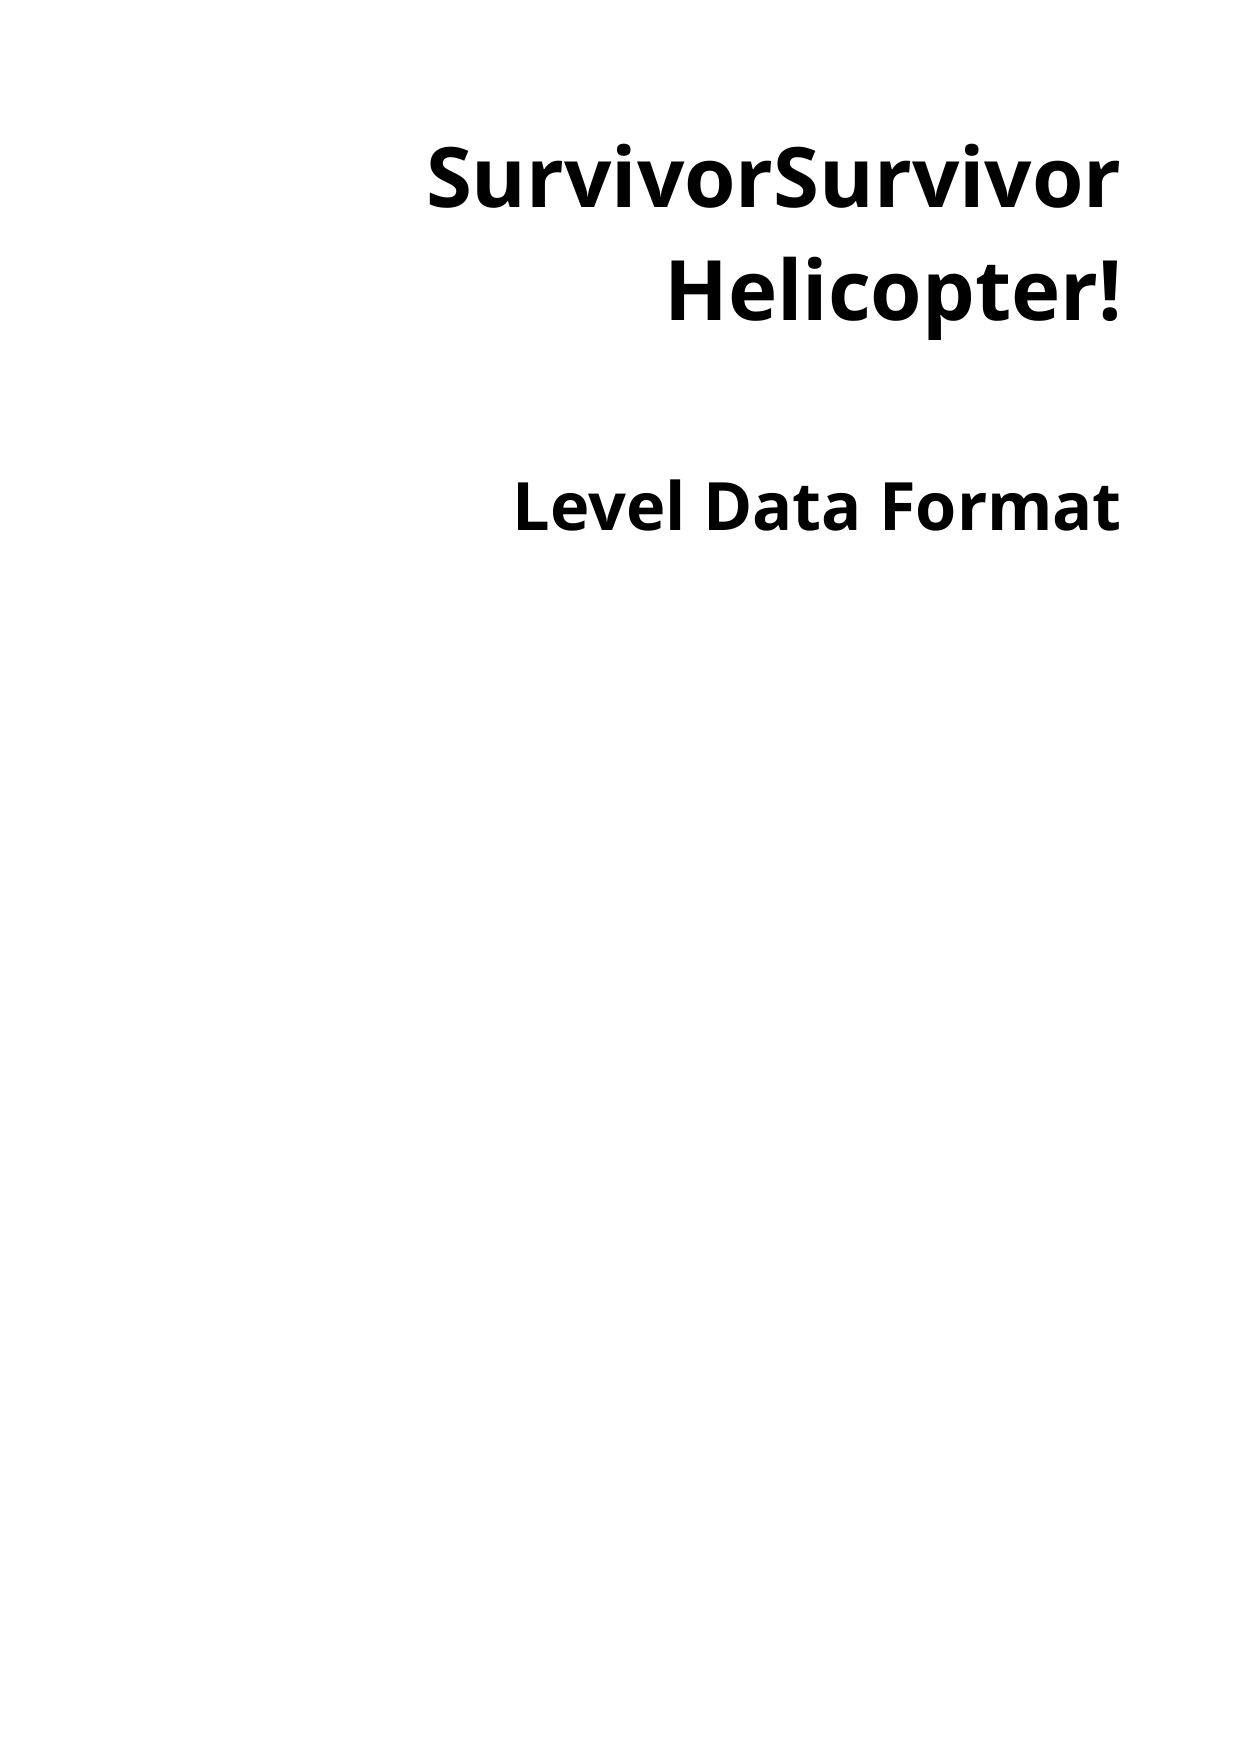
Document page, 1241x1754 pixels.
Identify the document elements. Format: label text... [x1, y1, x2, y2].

text Level Data Format [118, 459, 1122, 549]
text SurvivorSurvivor Helicopter! [118, 118, 1122, 345]
